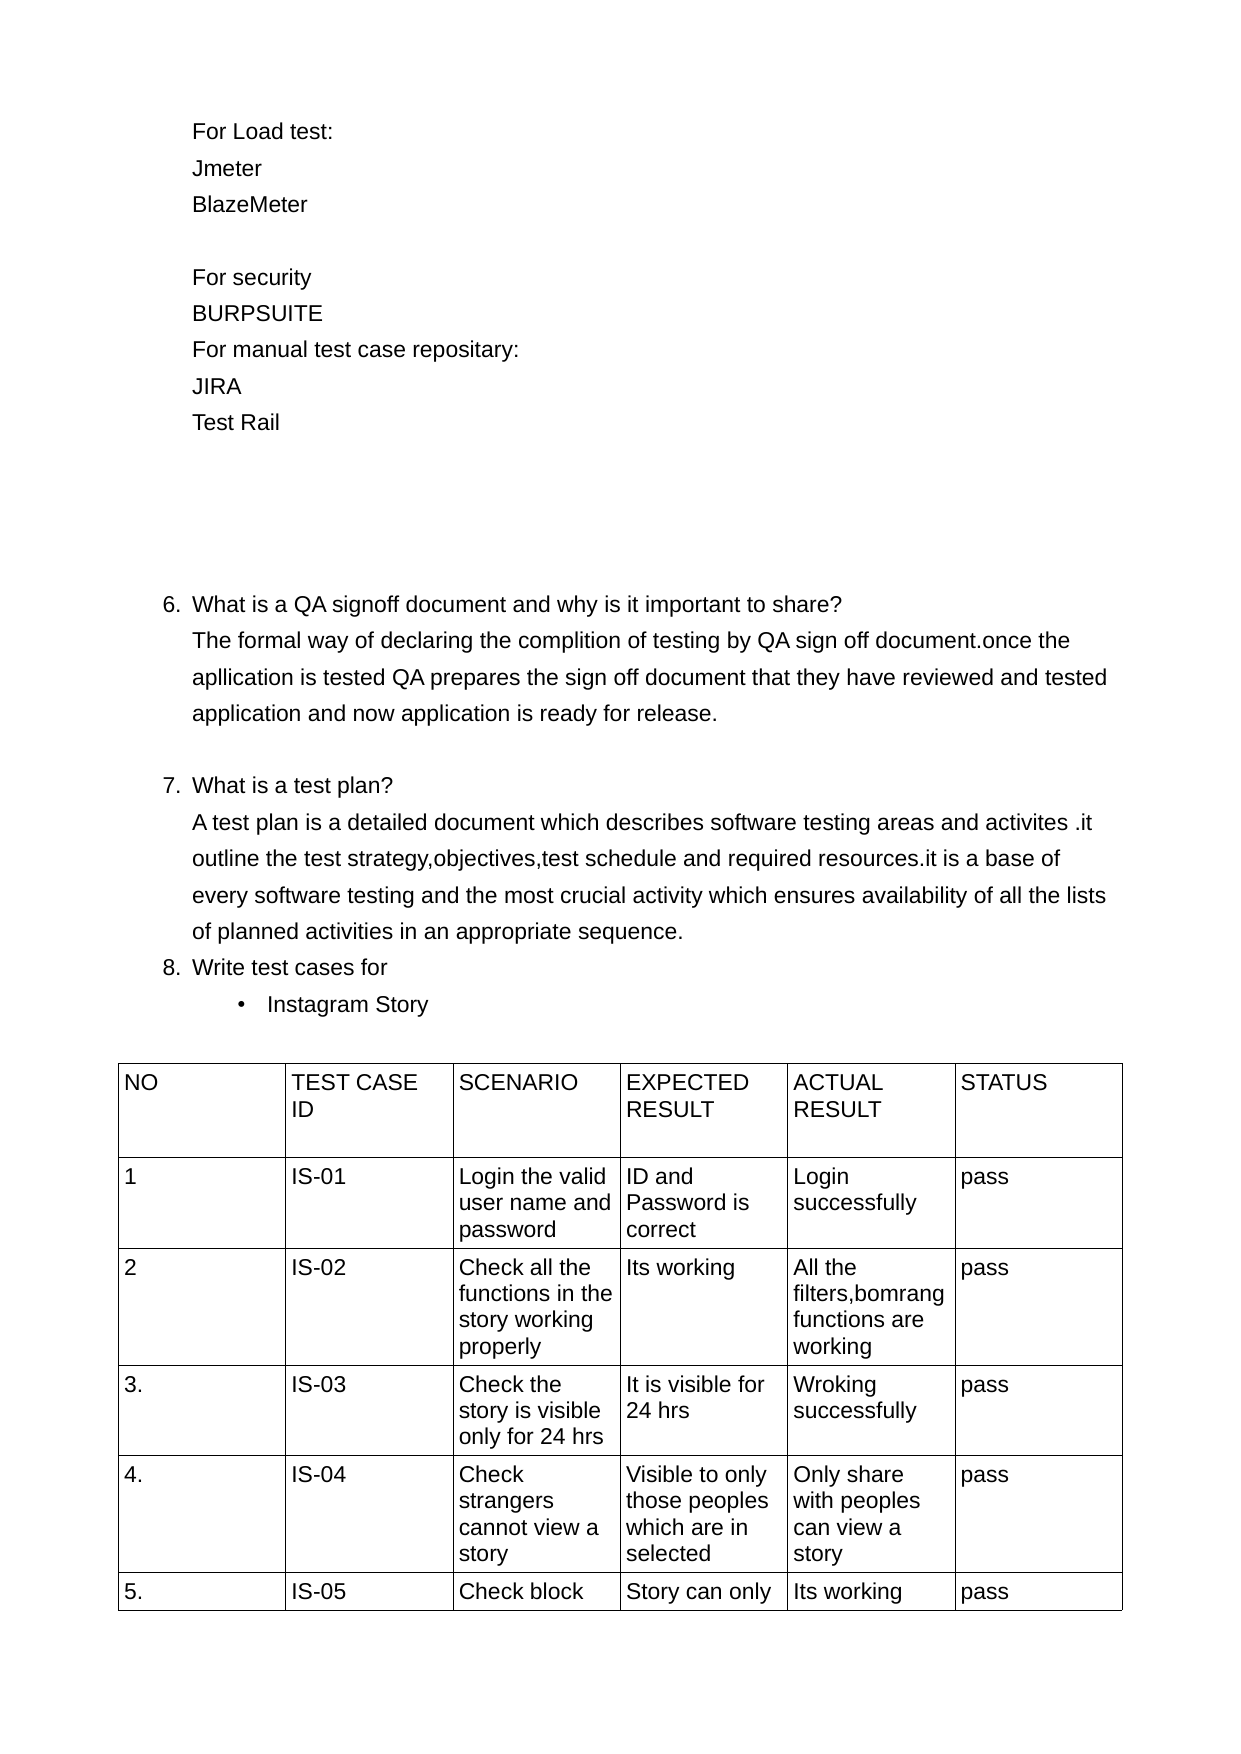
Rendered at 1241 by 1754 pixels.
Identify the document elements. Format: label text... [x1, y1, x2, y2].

table_cell Check the story is visible only for 24 hrs [454, 1366, 620, 1455]
list What is a test plan? [162, 772, 1122, 799]
table_cell Check block [454, 1573, 620, 1610]
list A test plan is a detailed document which describes software testing areas and activites .it outline the test strategy,objectives,test schedule and required resources.it is a base of every software testing and the most crucial activity which ensures availability of all the lists of planned activities in an appropriate sequence. [162, 809, 1122, 944]
table_cell Its working [621, 1249, 787, 1365]
list What is a QA signoff document and why is it important to share? [162, 591, 1122, 617]
list For manual test case repositary: [162, 336, 1122, 363]
table_cell Visible to only those peoples which are in selected [621, 1456, 787, 1572]
list For Load test: [162, 118, 1122, 144]
table_cell Check all the functions in the story working properly [454, 1249, 620, 1365]
table_cell pass [956, 1456, 1122, 1572]
table_cell 5. [119, 1573, 285, 1610]
table_cell 4. [119, 1456, 285, 1572]
list Test Rail [162, 409, 1122, 435]
table_cell pass [956, 1366, 1122, 1455]
list Instagram Story [237, 991, 1122, 1017]
table_cell Wroking successfully [788, 1366, 955, 1455]
table_cell All the filters,bomrang functions are working [788, 1249, 955, 1365]
table_cell It is visible for 24 hrs [621, 1366, 787, 1455]
list For security [162, 263, 1122, 290]
list JIRA [162, 373, 1122, 399]
table_cell Only share with peoples can view a story [788, 1456, 955, 1572]
table_cell IS-03 [286, 1366, 453, 1455]
table_header ACTUAL RESULT [788, 1064, 955, 1157]
list Jmeter [162, 154, 1122, 181]
table_cell Login the valid user name and password [454, 1158, 620, 1248]
table_cell pass [956, 1158, 1122, 1248]
list The formal way of declaring the complition of testing by QA sign off document.once the apllication is tested QA prepares the sign off document that they have reviewed and tested application and now application is ready for release. [162, 627, 1122, 726]
table_cell Login successfully [788, 1158, 955, 1248]
table_header SCENARIO [454, 1064, 620, 1157]
table_cell IS-02 [286, 1249, 453, 1365]
table_cell pass [956, 1573, 1122, 1610]
list BURPSUITE [162, 300, 1122, 326]
table_cell Story can only [621, 1573, 787, 1610]
table_cell IS-01 [286, 1158, 453, 1248]
table_cell Check strangers cannot view a story [454, 1456, 620, 1572]
list Write test cases for [162, 954, 1122, 981]
table_cell IS-05 [286, 1573, 453, 1610]
table_header STATUS [956, 1064, 1122, 1157]
table_header TEST CASE ID [286, 1064, 453, 1157]
table_cell Its working [788, 1573, 955, 1610]
table_cell 1 [119, 1158, 285, 1248]
table_header NO [119, 1064, 285, 1157]
table_cell pass [956, 1249, 1122, 1365]
table_cell ID and Password is correct [621, 1158, 787, 1248]
list BlazeMeter [162, 191, 1122, 217]
table_header EXPECTED RESULT [621, 1064, 787, 1157]
table_cell IS-04 [286, 1456, 453, 1572]
table_cell 2 [119, 1249, 285, 1365]
table_cell 3. [119, 1366, 285, 1455]
